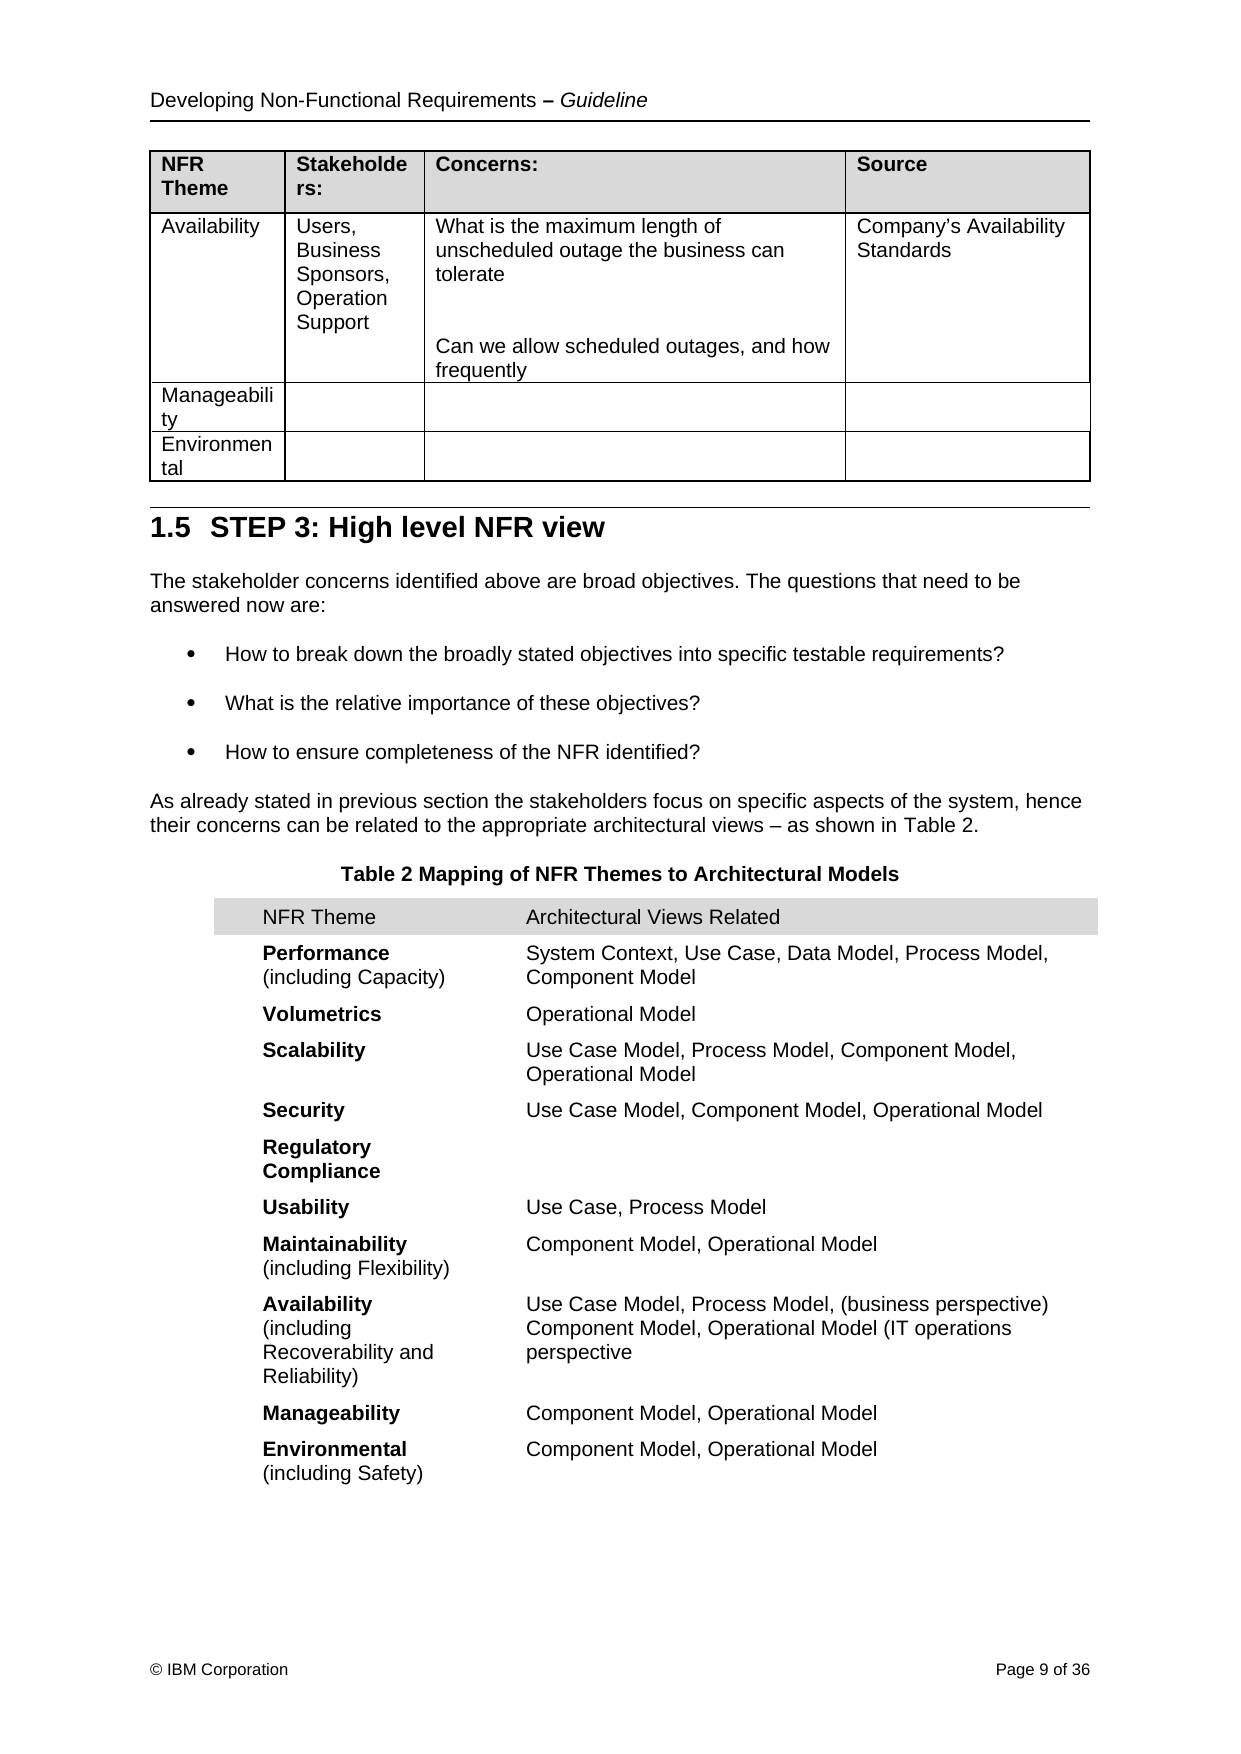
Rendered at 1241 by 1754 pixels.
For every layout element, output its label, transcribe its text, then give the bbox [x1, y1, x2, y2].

list STEP 3: High level NFR view [150, 508, 1090, 544]
table_cell Component Model, Operational Model [477, 1431, 1098, 1491]
table_cell [425, 383, 845, 431]
table_cell Use Case Model, Process Model, Component Model, Operational Model [477, 1032, 1098, 1092]
table_header Stakeholders: [286, 152, 424, 212]
table_cell Environmental (including Safety) [214, 1431, 477, 1491]
text The stakeholder concerns identified above are broad objectives. The questions that need to be answered now are: [150, 569, 1090, 617]
table_header Architectural Views Related [477, 898, 1098, 935]
table_cell Operational Model [477, 995, 1098, 1032]
table_cell What is the maximum length of unscheduled outage the business can tolerate [425, 214, 845, 334]
table_cell Manageability [151, 383, 284, 431]
table_cell Component Model, Operational Model [477, 1394, 1098, 1431]
table_cell Usability [214, 1189, 477, 1225]
table_cell [425, 432, 845, 480]
table_cell Scalability [214, 1032, 477, 1092]
table_header Source [846, 152, 1089, 212]
table_cell [286, 383, 424, 431]
table_header NFR Theme [214, 898, 477, 935]
list What is the relative importance of these objectives? [187, 691, 1090, 715]
table_cell Regulatory Compliance [214, 1129, 477, 1189]
list How to break down the broadly stated objectives into specific testable requirements? [187, 642, 1090, 666]
table_cell [286, 432, 424, 480]
table_cell [846, 334, 1089, 382]
table_cell [286, 334, 424, 382]
table_cell Manageability [214, 1394, 477, 1431]
table_cell Use Case, Process Model [477, 1189, 1098, 1225]
table_cell Availability [151, 214, 284, 334]
table_header Concerns: [425, 152, 845, 212]
table_cell Users, Business Sponsors, Operation Support [286, 214, 424, 334]
table_cell Company’s Availability Standards [846, 214, 1089, 334]
table_cell [477, 1129, 1098, 1189]
table_header NFR Theme [151, 152, 284, 212]
table_cell Use Case Model, Component Model, Operational Model [477, 1092, 1098, 1128]
table_cell [846, 383, 1090, 431]
table_cell System Context, Use Case, Data Model, Process Model, Component Model [477, 935, 1098, 995]
table_cell Volumetrics [214, 995, 477, 1032]
text As already stated in previous section the stakeholders focus on specific aspects of the system, hence their concerns can be related to the appropriate architectural views – as shown in Table 2. [150, 789, 1090, 837]
table_cell Performance (including Capacity) [214, 935, 477, 995]
table_cell [151, 334, 284, 382]
table_cell Can we allow scheduled outages, and how frequently [425, 334, 845, 382]
table_cell Availability (including Recoverability and Reliability) [214, 1286, 477, 1394]
table_cell Component Model, Operational Model [477, 1225, 1098, 1286]
table_cell Maintainability (including Flexibility) [214, 1225, 477, 1286]
table_cell Environmental [151, 432, 284, 480]
text Table 2 Mapping of NFR Themes to Architectural Models [150, 862, 1090, 886]
list How to ensure completeness of the NFR identified? [187, 740, 1090, 764]
table_cell Security [214, 1092, 477, 1128]
table_cell [846, 432, 1089, 480]
table_cell Use Case Model, Process Model, (business perspective) Component Model, Operational Model (IT operations perspective [477, 1286, 1098, 1394]
